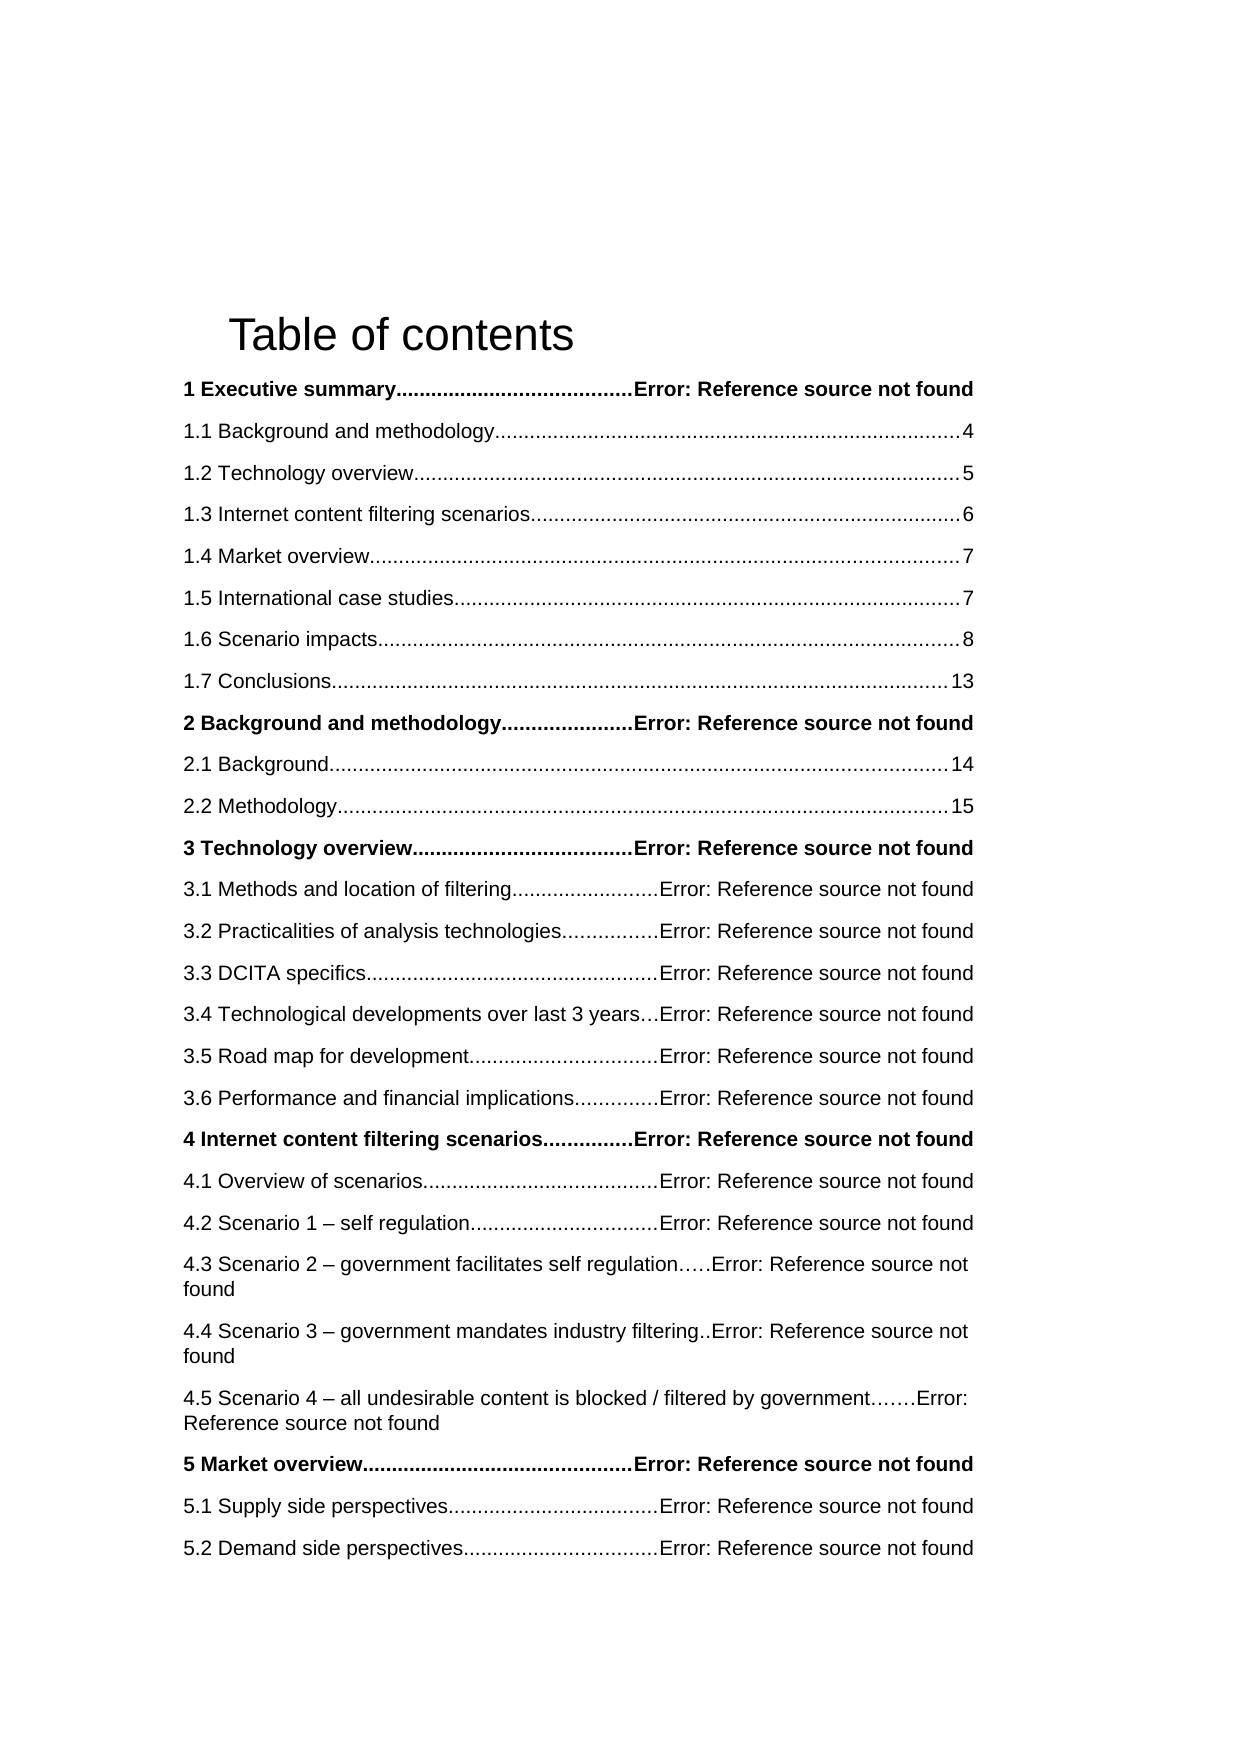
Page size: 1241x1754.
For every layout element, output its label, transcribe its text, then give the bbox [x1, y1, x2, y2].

text 3.5 Road map for development Error: Reference source not found [183, 1043, 975, 1068]
text 5.2 Demand side perspectives Error: Reference source not found [183, 1535, 975, 1560]
text 2 Background and methodology Error: Reference source not found [183, 710, 975, 735]
text 3.3 DCITA specifics Error: Reference source not found [183, 960, 975, 985]
text 3.2 Practicalities of analysis technologies Error: Reference source not found [183, 918, 975, 943]
text 1 Executive summary Error: Reference source not found [183, 377, 975, 402]
text 2.2 Methodology 15 [183, 793, 975, 818]
text 5.1 Supply side perspectives Error: Reference source not found [183, 1493, 975, 1518]
text 3.4 Technological developments over last 3 years Error: Reference source not found [183, 1002, 975, 1027]
text 1.4 Market overview 7 [183, 543, 975, 568]
text 1.7 Conclusions 14 [183, 668, 975, 693]
text 1.3 Internet content filtering scenarios 6 [183, 502, 975, 527]
text 4 Internet content filtering scenarios Error: Reference source not found [183, 1127, 975, 1152]
text 4.5 Scenario 4 – all undesirable content is blocked / filtered by government Error: Reference source not found [183, 1385, 975, 1435]
text 2.1 Background 15 [183, 752, 975, 777]
text 1.5 International case studies 7 [183, 585, 975, 610]
text 1.1 Background and methodology 4 [183, 418, 975, 443]
text 4.2 Scenario 1 – self regulation Error: Reference source not found [183, 1210, 975, 1235]
text 1.2 Technology overview 5 [183, 460, 975, 485]
text 5 Market overview Error: Reference source not found [183, 1452, 975, 1477]
text 4.4 Scenario 3 – government mandates industry filtering Error: Reference source not found [183, 1318, 975, 1368]
text 4.1 Overview of scenarios Error: Reference source not found [183, 1168, 975, 1193]
text 3.6 Performance and financial implications Error: Reference source not found [183, 1085, 975, 1110]
subtitle Table of contents [183, 310, 975, 360]
text 3 Technology overview Error: Reference source not found [183, 835, 975, 860]
text 1.6 Scenario impacts 8 [183, 627, 975, 652]
text 4.3 Scenario 2 – government facilitates self regulation Error: Reference source not found [183, 1252, 975, 1302]
text 3.1 Methods and location of filtering Error: Reference source not found [183, 877, 975, 902]
